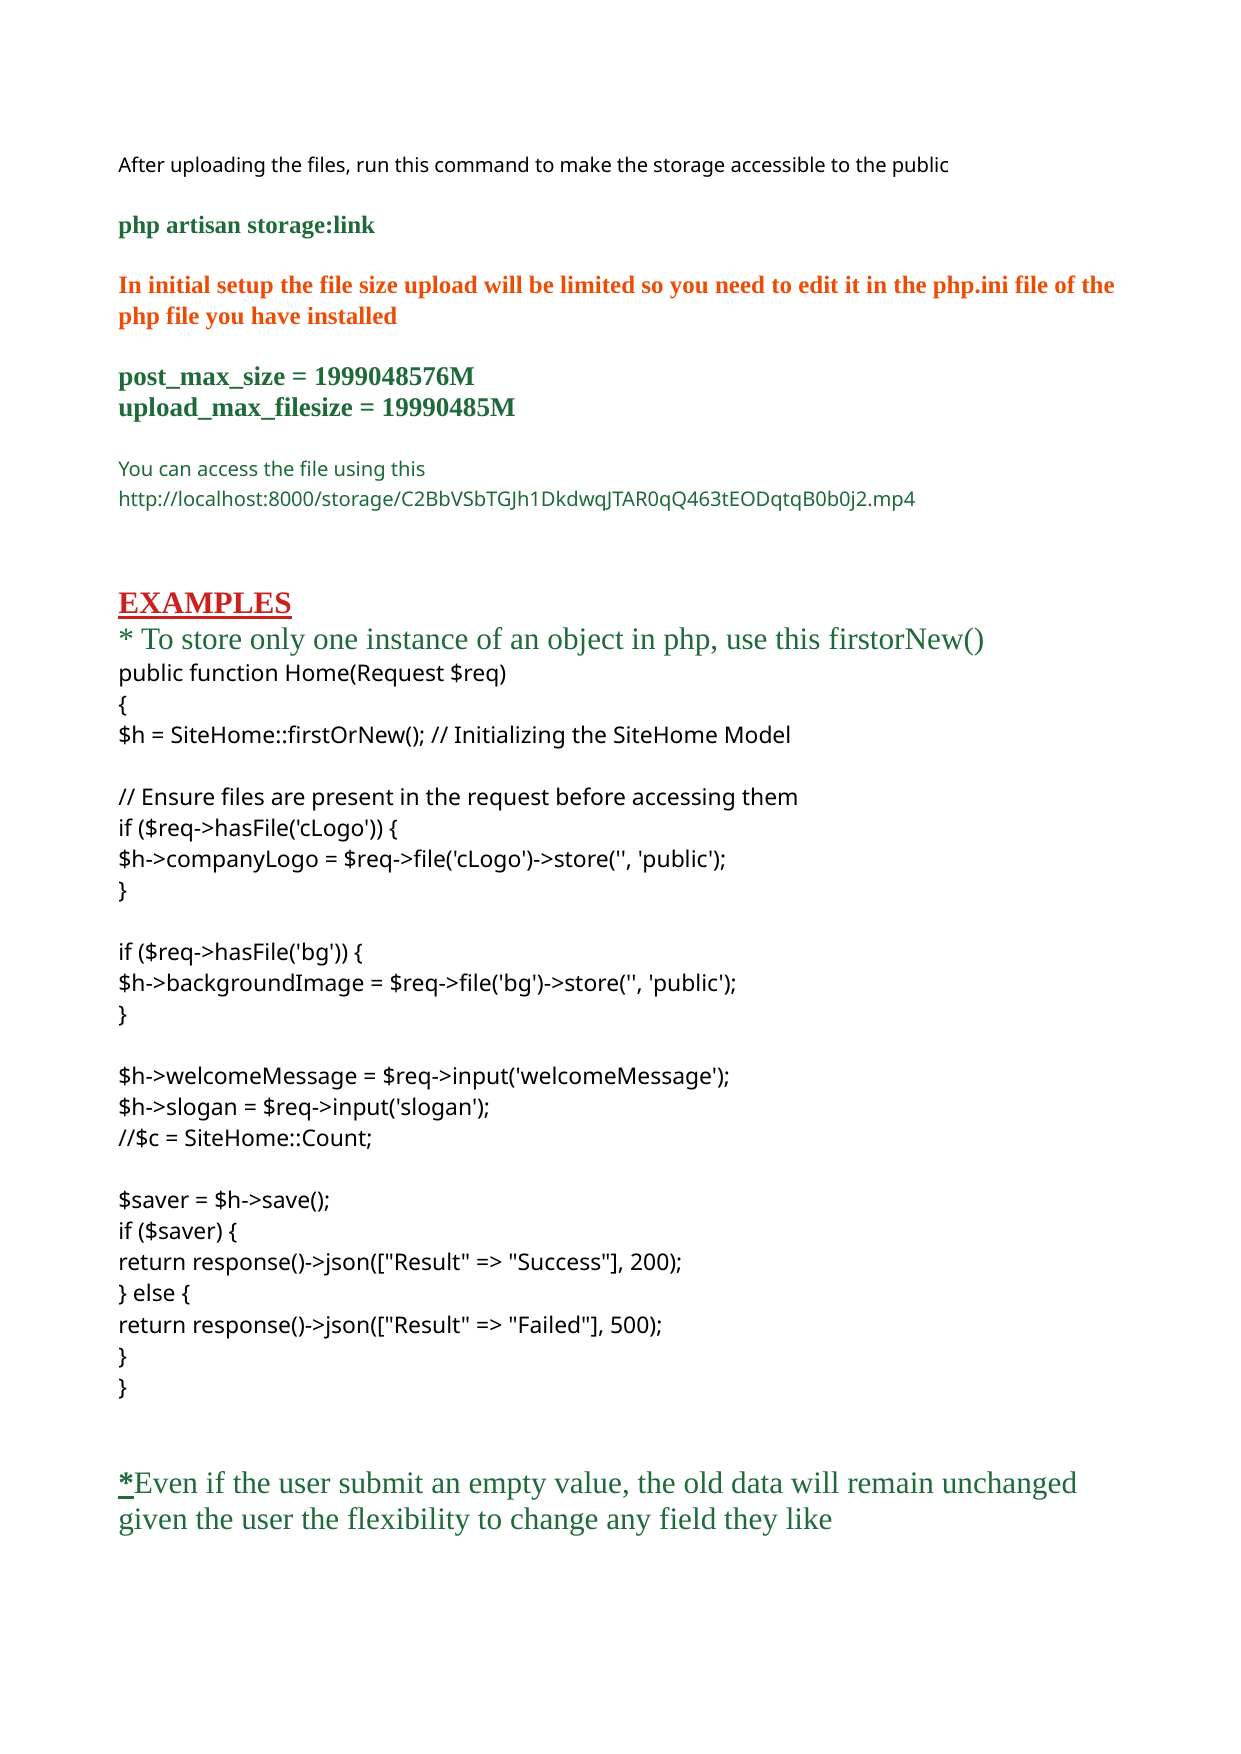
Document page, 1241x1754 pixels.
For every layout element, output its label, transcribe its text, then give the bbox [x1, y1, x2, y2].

text * To store only one instance of an object in php, use this firstorNew() [118, 621, 1122, 656]
text $h = SiteHome::firstOrNew(); // Initializing the SiteHome Model [118, 719, 1122, 750]
text if ($req->hasFile('cLogo')) { [118, 812, 1122, 843]
text post_max_size = 1999048576M [118, 360, 1122, 391]
text $h->welcomeMessage = $req->input('welcomeMessage'); [118, 1059, 1122, 1091]
text upload_max_filesize = 19990485M [118, 391, 1122, 422]
text $h->backgroundImage = $req->file('bg')->store('', 'public'); [118, 967, 1122, 998]
text } [118, 1340, 1122, 1371]
text if ($req->hasFile('bg')) { [118, 936, 1122, 967]
text } [118, 874, 1122, 905]
text // Ensure files are present in the request before accessing them [118, 780, 1122, 812]
text $saver = $h->save(); [118, 1183, 1122, 1215]
text return response()->json(["Result" => "Success"], 200); [118, 1246, 1122, 1277]
text You can access the file using this [118, 452, 1122, 482]
text In initial setup the file size upload will be limited so you need to edit it in the php.ini file of the php file you have installed [118, 269, 1122, 329]
text php artisan storage:link [118, 209, 1122, 239]
text return response()->json(["Result" => "Failed"], 500); [118, 1308, 1122, 1340]
text *Even if the user submit an empty value, the old data will remain unchanged given the user the flexibility to change any field they like [118, 1464, 1122, 1536]
text } [118, 1371, 1122, 1402]
text public function Home(Request $req) [118, 656, 1122, 688]
text $h->companyLogo = $req->file('cLogo')->store('', 'public'); [118, 843, 1122, 874]
text $h->slogan = $req->input('slogan'); [118, 1091, 1122, 1122]
text } else { [118, 1277, 1122, 1308]
text After uploading the files, run this command to make the storage accessible to the public [118, 148, 1122, 178]
text //$c = SiteHome::Count; [118, 1122, 1122, 1153]
text { [118, 688, 1122, 719]
text } [118, 998, 1122, 1029]
text if ($saver) { [118, 1215, 1122, 1246]
text http://localhost:8000/storage/C2BbVSbTGJh1DkdwqJTAR0qQ463tEODqtqB0b0j2.mp4 [118, 482, 1122, 513]
text EXAMPLES [118, 584, 1122, 621]
